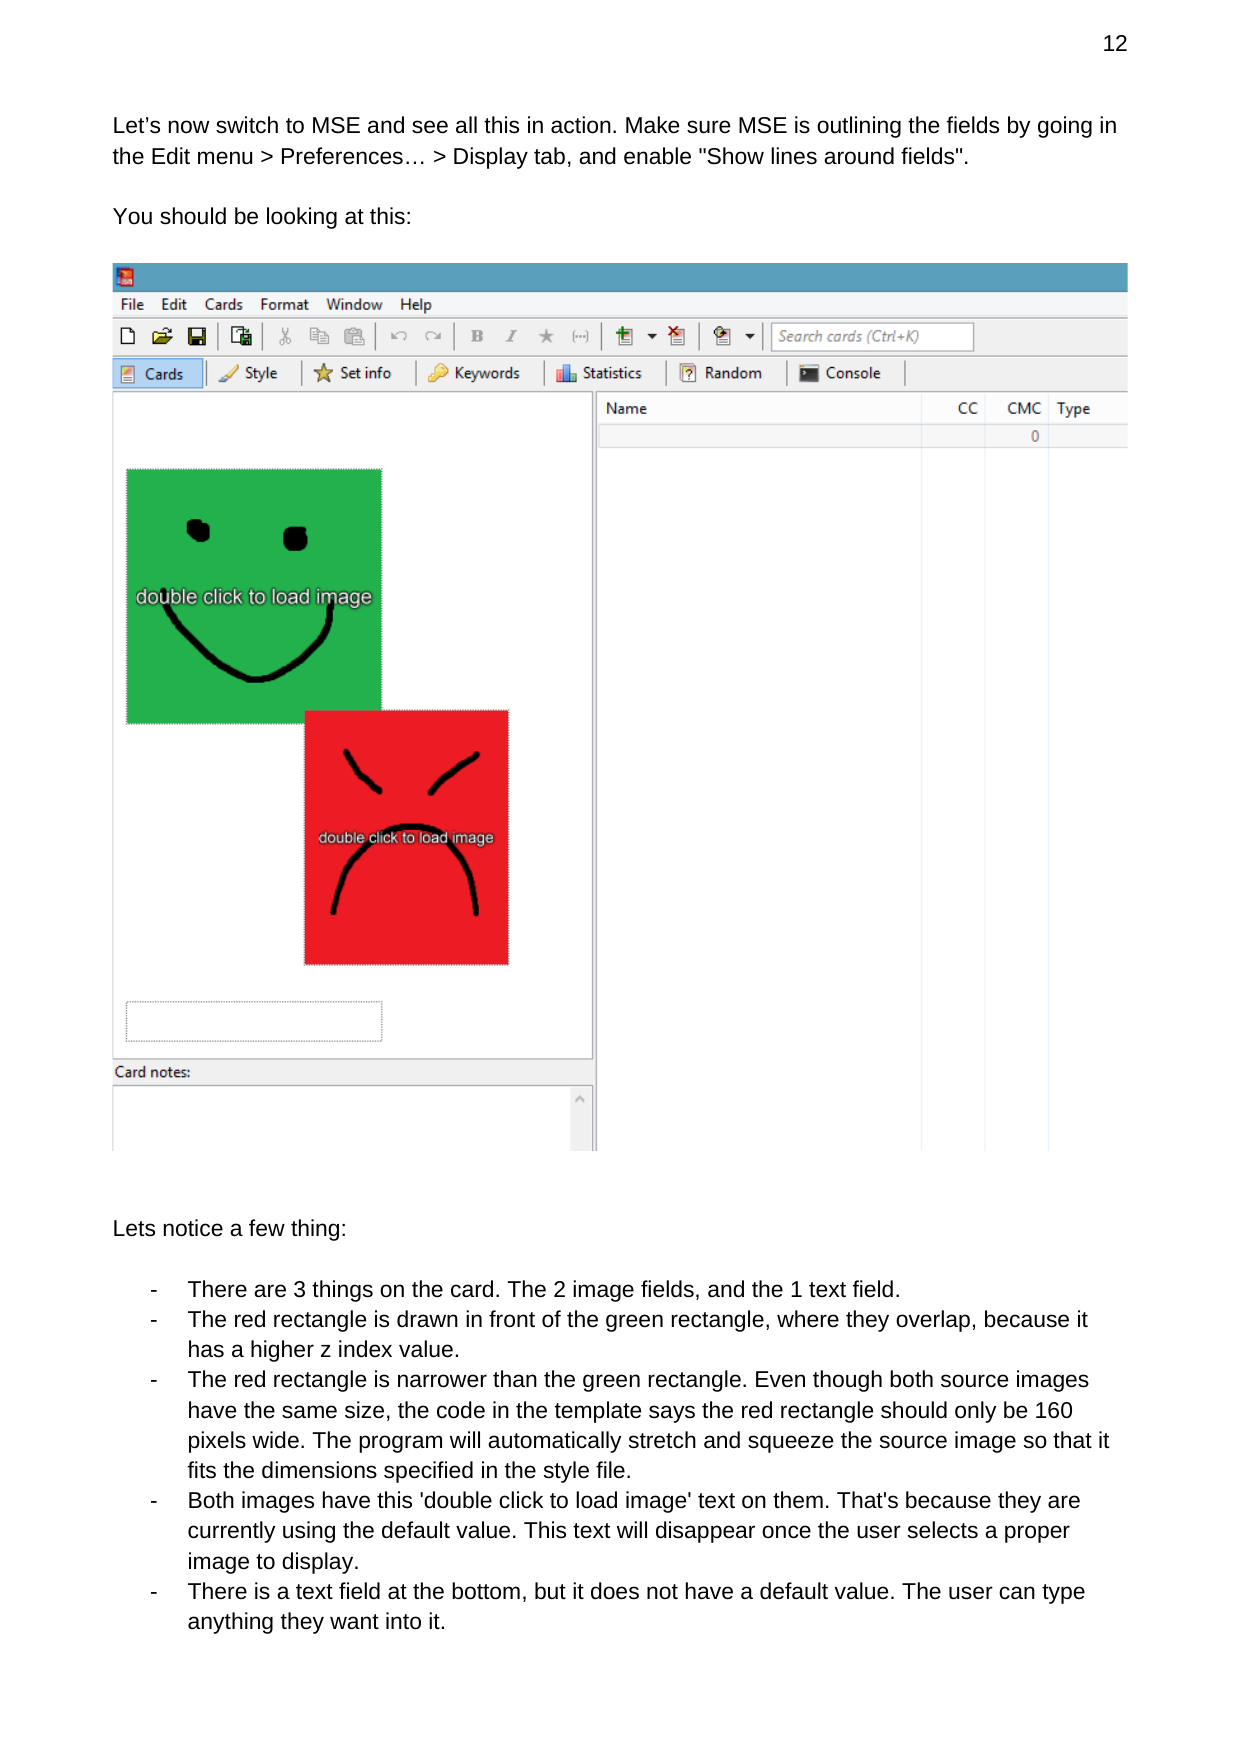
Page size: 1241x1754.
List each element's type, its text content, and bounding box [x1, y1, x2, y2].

text Lets notice a few thing: [112, 1215, 1128, 1242]
list There is a text field at the bottom, but it does not have a default value. The user can type anything they want into it. [150, 1578, 1128, 1634]
picture [112, 263, 1128, 1151]
list The red rectangle is drawn in front of the green rectangle, where they overlap, because it has a higher z index value. [150, 1306, 1128, 1362]
list Both images have this 'double click to load image' text on them. That's because they are currently using the default value. This text will disappear once the user selects a proper image to display. [150, 1487, 1128, 1574]
text You should be looking at this: [112, 203, 1128, 229]
list There are 3 things on the card. The 2 image fields, and the 1 text field. [150, 1276, 1128, 1302]
text Let’s now switch to MSE and see all this in action. Make sure MSE is outlining the fields by going in the Edit menu > Preferences… > Display tab, and enable "Show lines around fields". [112, 112, 1128, 169]
list The red rectangle is narrower than the green rectangle. Even though both source images have the same size, the code in the template says the red rectangle should only be 160 pixels wide. The program will automatically stretch and squeeze the source image so that it fits the dimensions specified in the style file. [150, 1366, 1128, 1483]
